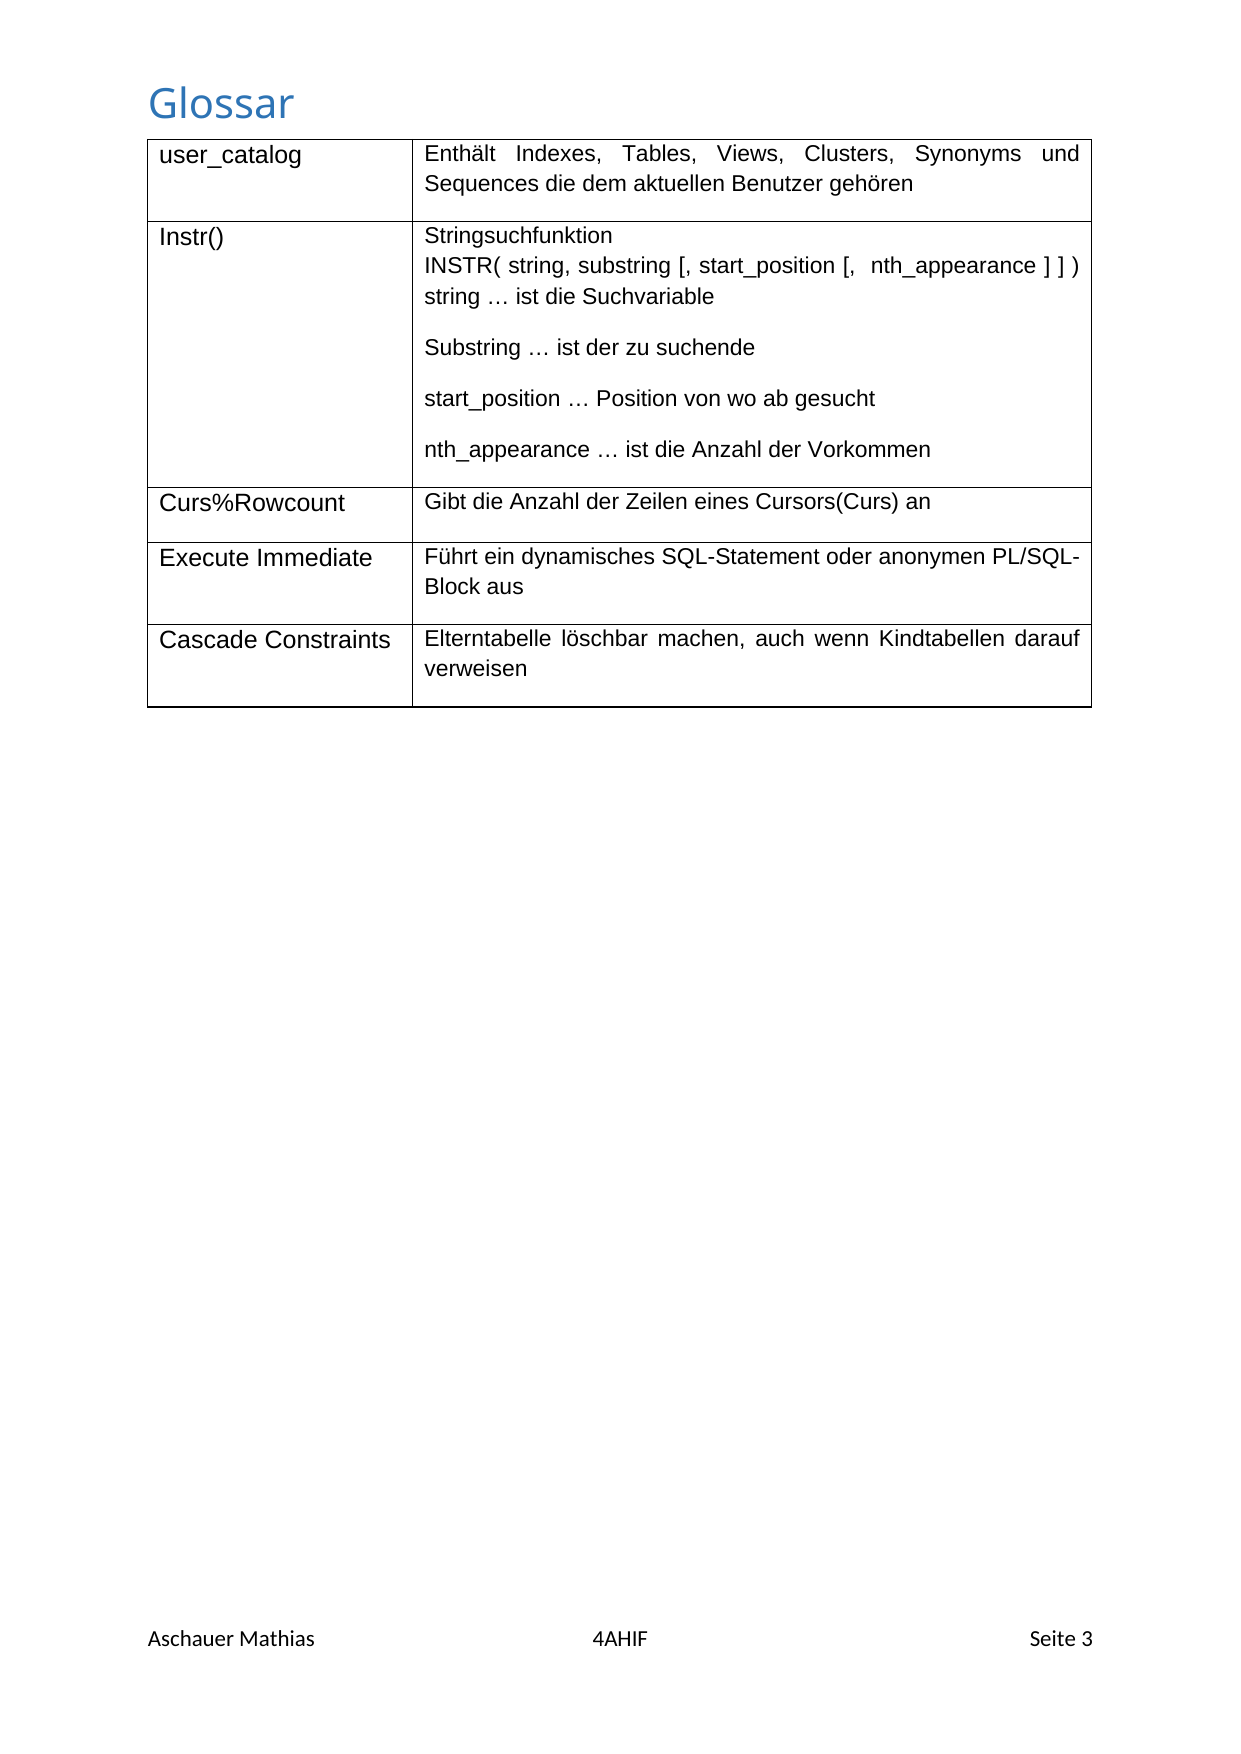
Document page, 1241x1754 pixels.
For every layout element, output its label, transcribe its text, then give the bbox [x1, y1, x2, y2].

table_header Enthält Indexes, Tables, Views, Clusters, Synonyms und Sequences die dem aktuellen Benutzer gehören [413, 140, 1091, 221]
table_cell Elterntabelle löschbar machen, auch wenn Kindtabellen darauf verweisen [413, 625, 1091, 706]
subtitle Glossar [148, 74, 1093, 131]
table_cell Cascade Constraints [148, 625, 412, 706]
table_header user_catalog [148, 140, 412, 221]
table_cell Execute Immediate [148, 543, 412, 624]
table_cell Curs%Rowcount [148, 488, 412, 542]
table_cell Stringsuchfunktion INSTR( string, substring [, start_position [, nth_appearance ] ] ) string … ist die Suchvariable Substring … ist der zu suchende start_position … Position von wo ab gesucht nth_appearance … ist die Anzahl der Vorkommen [413, 222, 1091, 487]
table_cell Führt ein dynamisches SQL-Statement oder anonymen PL/SQL-Block aus [413, 543, 1091, 624]
table_cell Instr() [148, 222, 412, 487]
table_cell Gibt die Anzahl der Zeilen eines Cursors(Curs) an [413, 488, 1091, 542]
